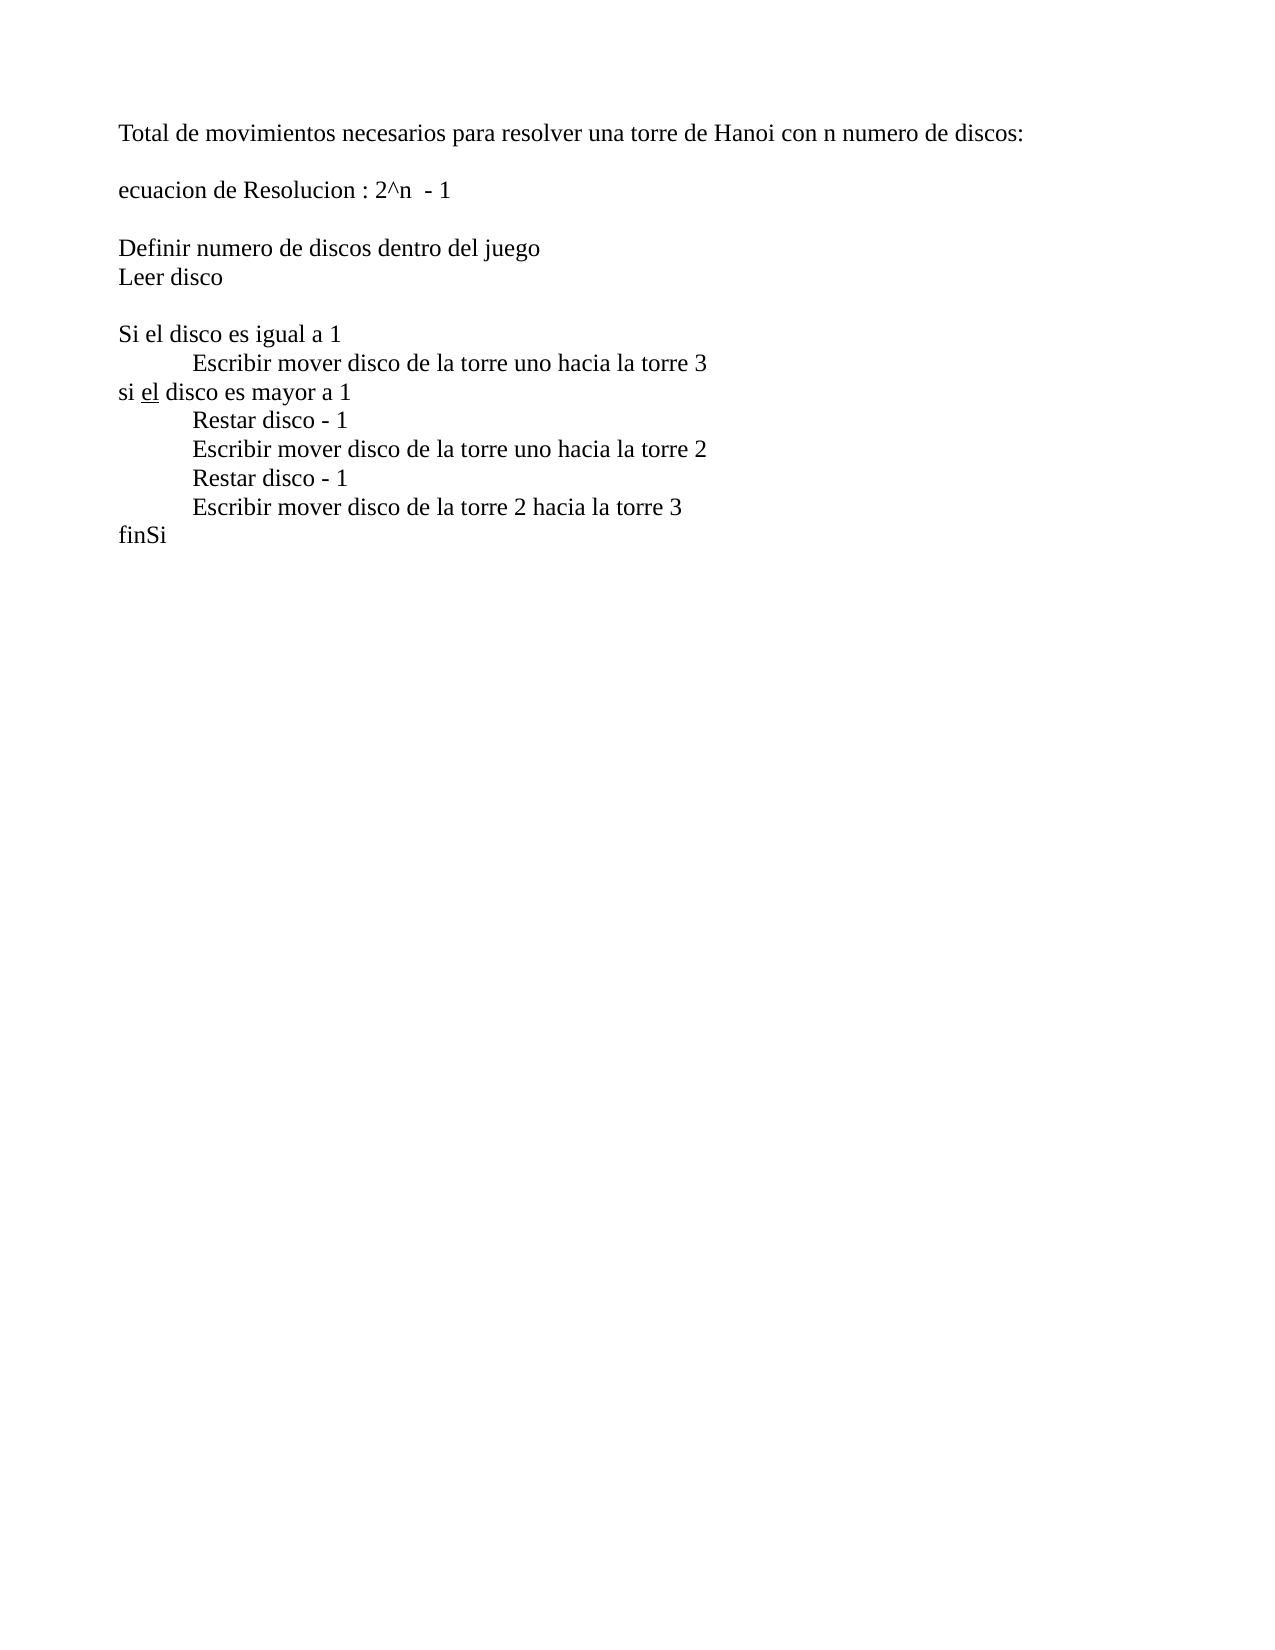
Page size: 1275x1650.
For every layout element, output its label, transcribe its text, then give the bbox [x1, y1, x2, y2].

text Definir numero de discos dentro del juego [118, 233, 1157, 262]
text Escribir mover disco de la torre uno hacia la torre 3 [118, 348, 1157, 377]
text si el disco es mayor a 1 [118, 377, 1157, 406]
text finSi [118, 521, 1157, 549]
text ecuacion de Resolucion : 2^n - 1 [118, 176, 1157, 204]
text Escribir mover disco de la torre 2 hacia la torre 3 [118, 492, 1157, 521]
text Restar disco - 1 [118, 463, 1157, 492]
text Total de movimientos necesarios para resolver una torre de Hanoi con n numero de discos: [118, 118, 1157, 147]
text Restar disco - 1 [118, 406, 1157, 434]
text Si el disco es igual a 1 [118, 319, 1157, 348]
text Leer disco [118, 262, 1157, 291]
text Escribir mover disco de la torre uno hacia la torre 2 [118, 434, 1157, 463]
